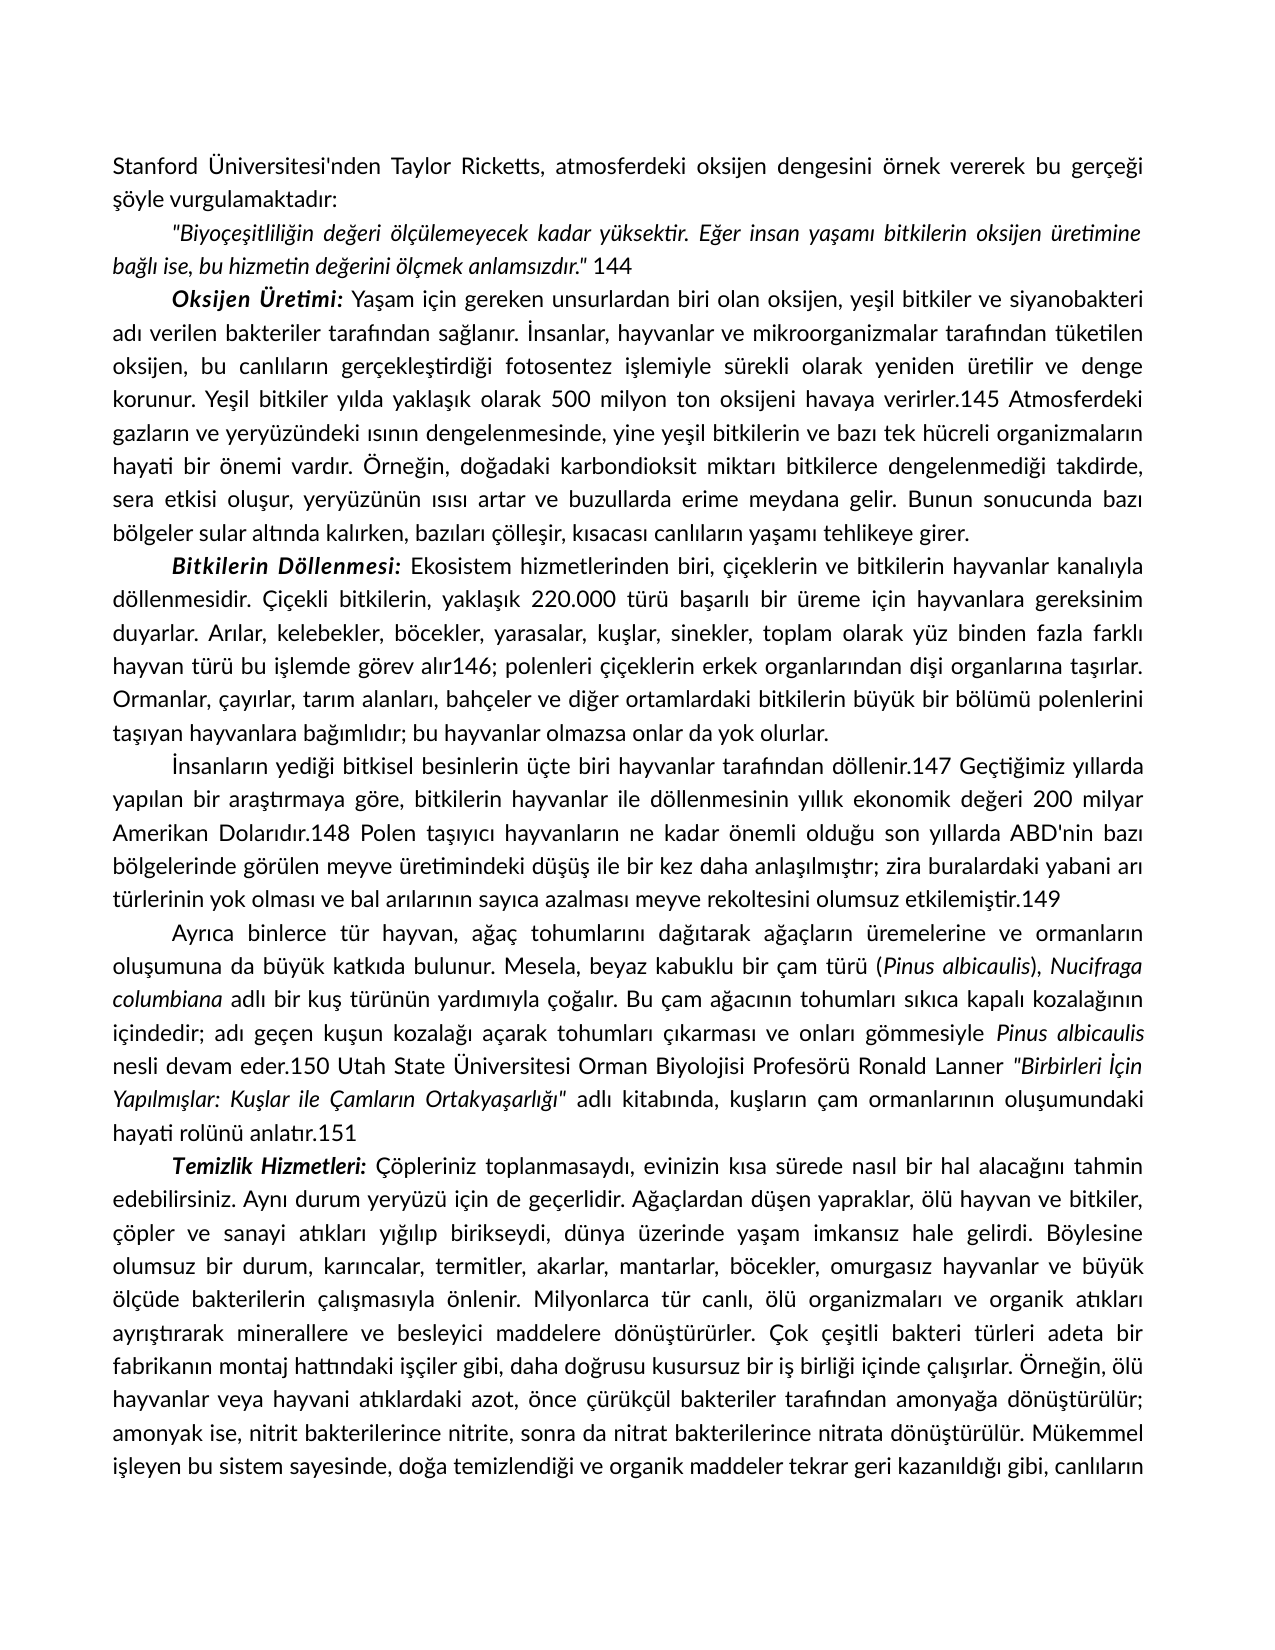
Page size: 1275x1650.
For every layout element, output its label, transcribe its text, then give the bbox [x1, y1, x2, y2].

text Stanford Üniversitesi'nden Taylor Ricketts, atmosferdeki oksijen dengesini örnek vererek bu gerçeği şöyle vurgulamaktadır: [112, 148, 1145, 214]
text Bitkilerin Döllenmesi: Ekosistem hizmetlerinden biri, çiçeklerin ve bitkilerin hayvanlar kanalıyla döllenmesidir. Çiçekli bitkilerin, yaklaşık 220.000 türü başarılı bir üreme için hayvanlara gereksinim duyarlar. Arılar, kelebekler, böcekler, yarasalar, kuşlar, sinekler, toplam olarak yüz binden fazla farklı hayvan türü bu işlemde görev alır146; polenleri çiçeklerin erkek organlarından dişi organlarına taşırlar. Ormanlar, çayırlar, tarım alanları, bahçeler ve diğer ortamlardaki bitkilerin büyük bir bölümü polenlerini taşıyan hayvanlara bağımlıdır; bu hayvanlar olmazsa onlar da yok olurlar. [112, 548, 1145, 748]
text Ayrıca binlerce tür hayvan, ağaç tohumlarını dağıtarak ağaçların üremelerine ve ormanların oluşumuna da büyük katkıda bulunur. Mesela, beyaz kabuklu bir çam türü (Pinus albicaulis), Nucifraga columbiana adlı bir kuş türünün yardımıyla çoğalır. Bu çam ağacının tohumları sıkıca kapalı kozalağının içindedir; adı geçen kuşun kozalağı açarak tohumları çıkarması ve onları gömmesiyle Pinus albicaulis nesli devam eder.150 Utah State Üniversitesi Orman Biyolojisi Profesörü Ronald Lanner "Birbirleri İçin Yapılmışlar: Kuşlar ile Çamların Ortakyaşarlığı" adlı kitabında, kuşların çam ormanlarının oluşumundaki hayati rolünü anlatır.151 [112, 914, 1145, 1148]
text "Biyoçeşitliliğin değeri ölçülemeyecek kadar yüksektir. Eğer insan yaşamı bitkilerin oksijen üretimine bağlı ise, bu hizmetin değerini ölçmek anlamsızdır." 144 [112, 214, 1145, 281]
text Temizlik Hizmetleri: Çöpleriniz toplanmasaydı, evinizin kısa sürede nasıl bir hal alacağını tahmin edebilirsiniz. Aynı durum yeryüzü için de geçerlidir. Ağaçlardan düşen yapraklar, ölü hayvan ve bitkiler, çöpler ve sanayi atıkları yığılıp birikseydi, dünya üzerinde yaşam imkansız hale gelirdi. Böylesine olumsuz bir durum, karıncalar, termitler, akarlar, mantarlar, böcekler, omurgasız hayvanlar ve büyük ölçüde bakterilerin çalışmasıyla önlenir. Milyonlarca tür canlı, ölü organizmaları ve organik atıkları ayrıştırarak minerallere ve besleyici maddelere dönüştürürler. Çok çeşitli bakteri türleri adeta bir fabrikanın montaj hattındaki işçiler gibi, daha doğrusu kusursuz bir iş birliği içinde çalışırlar. Örneğin, ölü hayvanlar veya hayvani atıklardaki azot, önce çürükçül bakteriler tarafından amonyağa dönüştürülür; amonyak ise, nitrit bakterilerince nitrite, sonra da nitrat bakterilerince nitrata dönüştürülür. Mükemmel işleyen bu sistem sayesinde, doğa temizlendiği ve organik maddeler tekrar geri kazanıldığı gibi, canlıların [112, 1148, 1145, 1481]
text Oksijen Üretimi: Yaşam için gereken unsurlardan biri olan oksijen, yeşil bitkiler ve siyanobakteri adı verilen bakteriler tarafından sağlanır. İnsanlar, hayvanlar ve mikroorganizmalar tarafından tüketilen oksijen, bu canlıların gerçekleştirdiği fotosentez işlemiyle sürekli olarak yeniden üretilir ve denge korunur. Yeşil bitkiler yılda yaklaşık olarak 500 milyon ton oksijeni havaya verirler.145 Atmosferdeki gazların ve yeryüzündeki ısının dengelenmesinde, yine yeşil bitkilerin ve bazı tek hücreli organizmaların hayati bir önemi vardır. Örneğin, doğadaki karbondioksit miktarı bitkilerce dengelenmediği takdirde, sera etkisi oluşur, yeryüzünün ısısı artar ve buzullarda erime meydana gelir. Bunun sonucunda bazı bölgeler sular altında kalırken, bazıları çölleşir, kısacası canlıların yaşamı tehlikeye girer. [112, 281, 1145, 548]
text İnsanların yediği bitkisel besinlerin üçte biri hayvanlar tarafından döllenir.147 Geçtiğimiz yıllarda yapılan bir araştırmaya göre, bitkilerin hayvanlar ile döllenmesinin yıllık ekonomik değeri 200 milyar Amerikan Dolarıdır.148 Polen taşıyıcı hayvanların ne kadar önemli olduğu son yıllarda ABD'nin bazı bölgelerinde görülen meyve üretimindeki düşüş ile bir kez daha anlaşılmıştır; zira buralardaki yabani arı türlerinin yok olması ve bal arılarının sayıca azalması meyve rekoltesini olumsuz etkilemiştir.149 [112, 748, 1145, 914]
